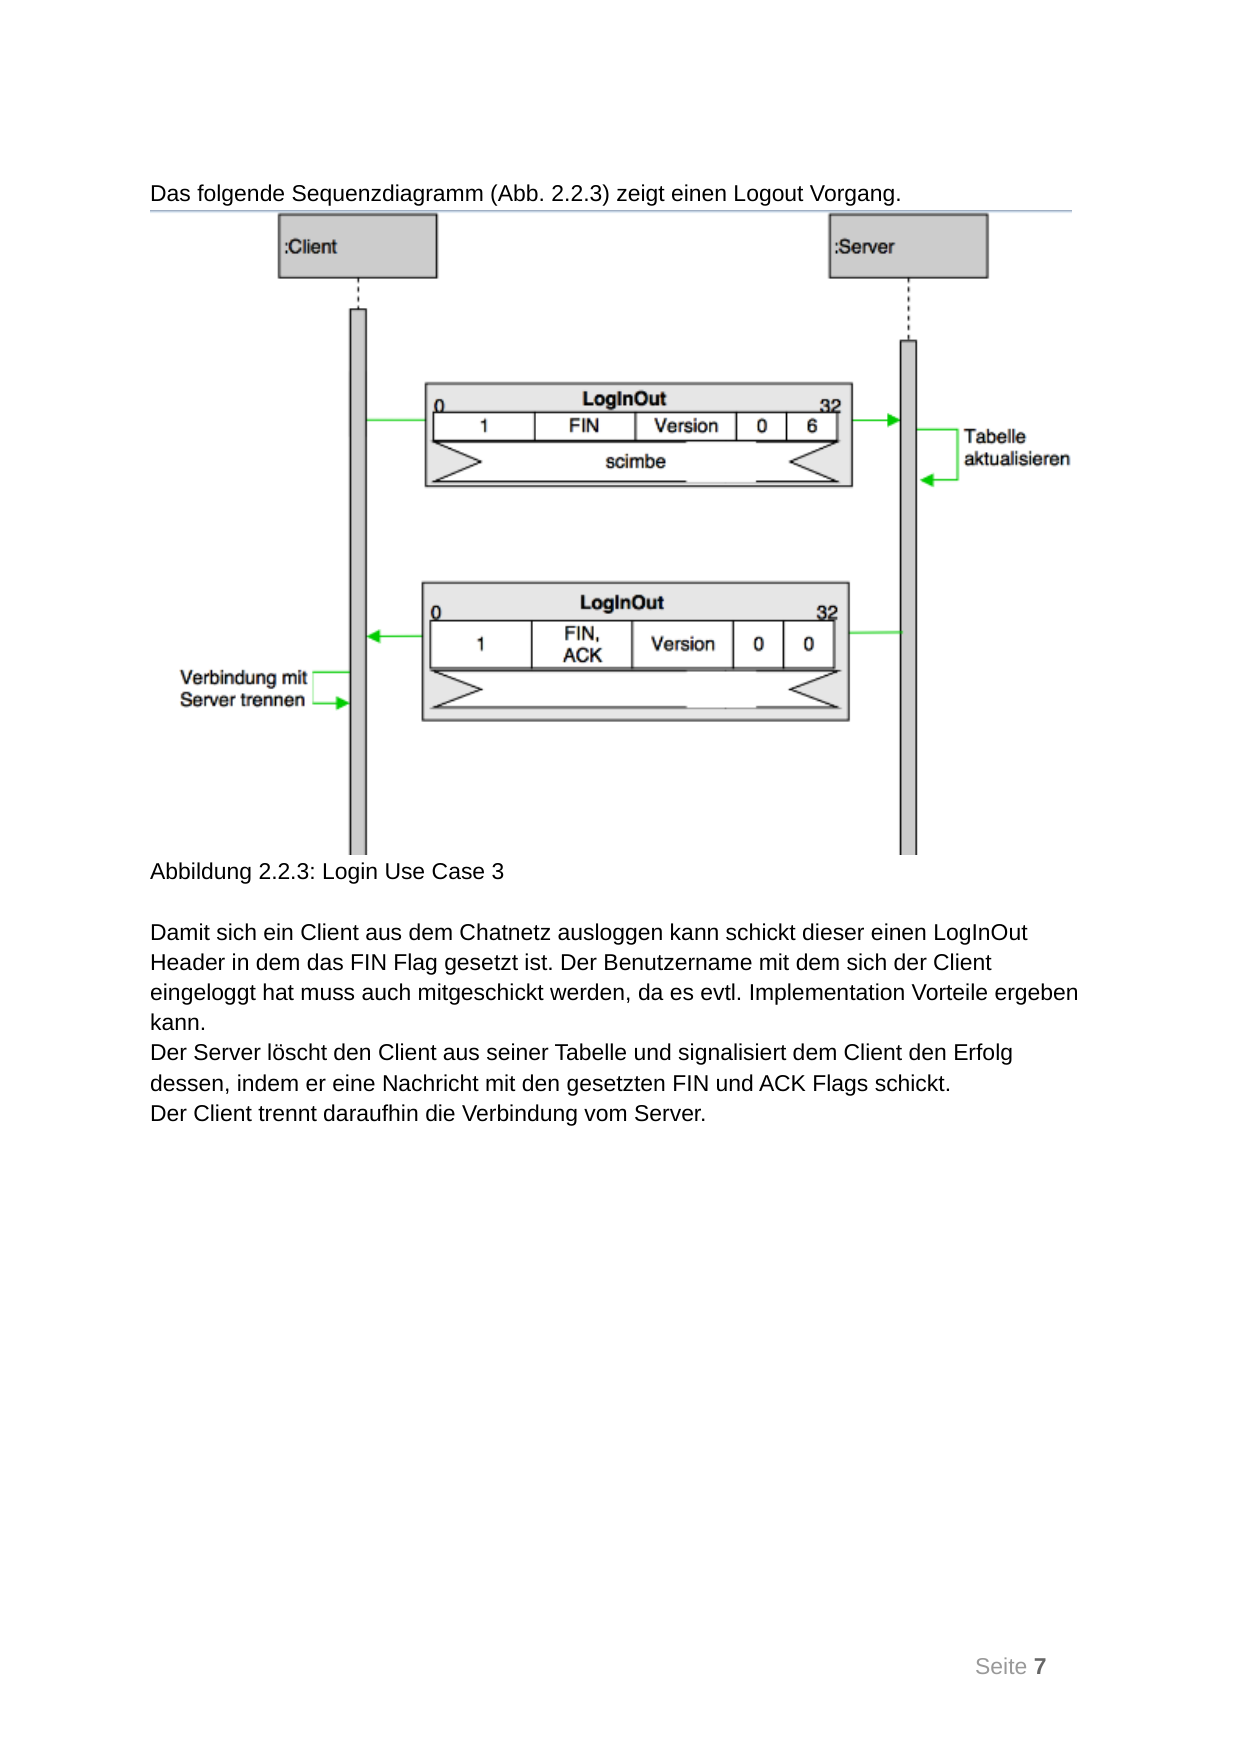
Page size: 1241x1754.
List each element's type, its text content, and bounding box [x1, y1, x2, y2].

picture [150, 210, 1072, 855]
text Abbildung 2.2.3: Login Use Case 3 [150, 858, 1090, 884]
text Das folgende Sequenzdiagramm (Abb. 2.2.3) zeigt einen Logout Vorgang. [150, 180, 1090, 207]
text Damit sich ein Client aus dem Chatnetz ausloggen kann schickt dieser einen LogInOut Header in dem das FIN Flag gesetzt ist. Der Benutzername mit dem sich der Client eingeloggt hat muss auch mitgeschickt werden, da es evtl. Implementation Vorteile ergeben kann. [150, 918, 1090, 1035]
text Der Server löscht den Client aus seiner Tabelle und signalisiert dem Client den Erfolg dessen, indem er eine Nachricht mit den gesetzten FIN und ACK Flags schickt. Der Client trennt daraufhin die Verbindung vom Server. [150, 1039, 1090, 1156]
